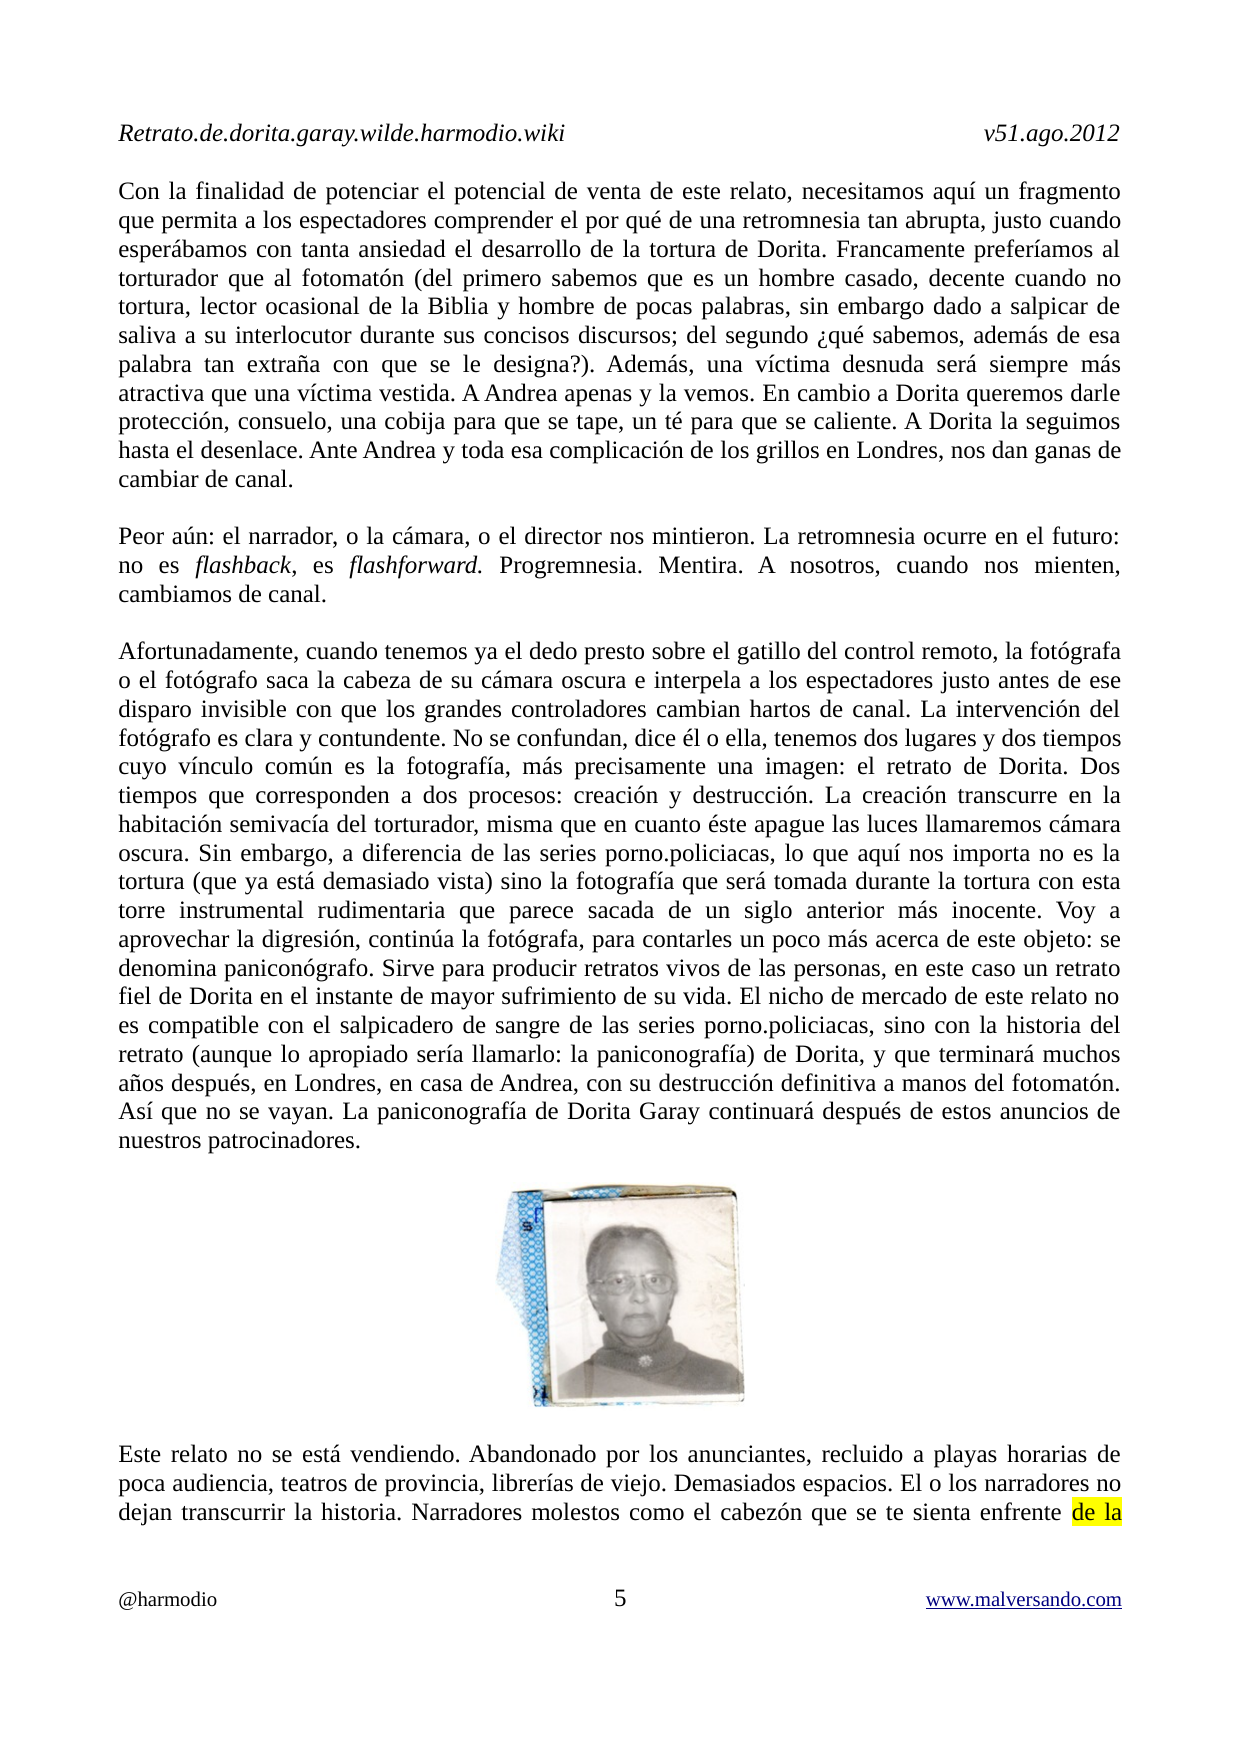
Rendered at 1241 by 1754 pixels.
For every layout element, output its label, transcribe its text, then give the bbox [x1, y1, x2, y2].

text Afortunadamente, cuando tenemos ya el dedo presto sobre el gatillo del control remoto, la fotógrafa o el fotógrafo saca la cabeza de su cámara oscura e interpela a los espectadores justo antes de ese disparo invisible con que los grandes controladores cambian hartos de canal. La intervención del fotógrafo es clara y contundente. No se confundan, dice él o ella, tenemos dos lugares y dos tiempos cuyo vínculo común es la fotografía, más precisamente una imagen: el retrato de Dorita. Dos tiempos que corresponden a dos procesos: creación y destrucción. La creación transcurre en la habitación semivacía del torturador, misma que en cuanto éste apague las luces llamaremos cámara oscura. Sin embargo, a diferencia de las series porno.policiacas, lo que aquí nos importa no es la tortura (que ya está demasiado vista) sino la fotografía que será tomada durante la tortura con esta torre instrumental rudimentaria que parece sacada de un siglo anterior más inocente. Voy a aprovechar la digresión, continúa la fotógrafa, para contarles un poco más acerca de este objeto: se denomina paniconógrafo. Sirve para producir retratos vivos de las personas, en este caso un retrato fiel de Dorita en el instante de mayor sufrimiento de su vida. El nicho de mercado de este relato no es compatible con el salpicadero de sangre de las series porno.policiacas, sino con la historia del retrato (aunque lo apropiado sería llamarlo: la paniconografía) de Dorita, y que terminará muchos años después, en Londres, en casa de Andrea, con su destrucción definitiva a manos del fotomatón. Así que no se vayan. La paniconografía de Dorita Garay continuará después de estos anuncios de nuestros patrocinadores. [118, 636, 1122, 1154]
text Con la finalidad de potenciar el potencial de venta de este relato, necesitamos aquí un fragmento que permita a los espectadores comprender el por qué de una retromnesia tan abrupta, justo cuando esperábamos con tanta ansiedad el desarrollo de la tortura de Dorita. Francamente preferíamos al torturador que al fotomatón (del primero sabemos que es un hombre casado, decente cuando no tortura, lector ocasional de la Biblia y hombre de pocas palabras, sin embargo dado a salpicar de saliva a su interlocutor durante sus concisos discursos; del segundo ¿qué sabemos, además de esa palabra tan extraña con que se le designa?). Además, una víctima desnuda será siempre más atractiva que una víctima vestida. A Andrea apenas y la vemos. En cambio a Dorita queremos darle protección, consuelo, una cobija para que se tape, un té para que se caliente. A Dorita la seguimos hasta el desenlace. Ante Andrea y toda esa complicación de los grillos en Londres, nos dan ganas de cambiar de canal. [118, 176, 1122, 493]
text Peor aún: el narrador, o la cámara, o el director nos mintieron. La retromnesia ocurre en el futuro: no es flashback, es flashforward. Progremnesia. Mentira. A nosotros, cuando nos mienten, cambiamos de canal. [118, 521, 1122, 608]
text Este relato no se está vendiendo. Abandonado por los anunciantes, recluido a playas horarias de poca audiencia, teatros de provincia, librerías de viejo. Demasiados espacios. El o los narradores no dejan transcurrir la historia. Narradores molestos como el cabezón que se te sienta enfrente de la [118, 1439, 1122, 1526]
picture [495, 1182, 745, 1411]
